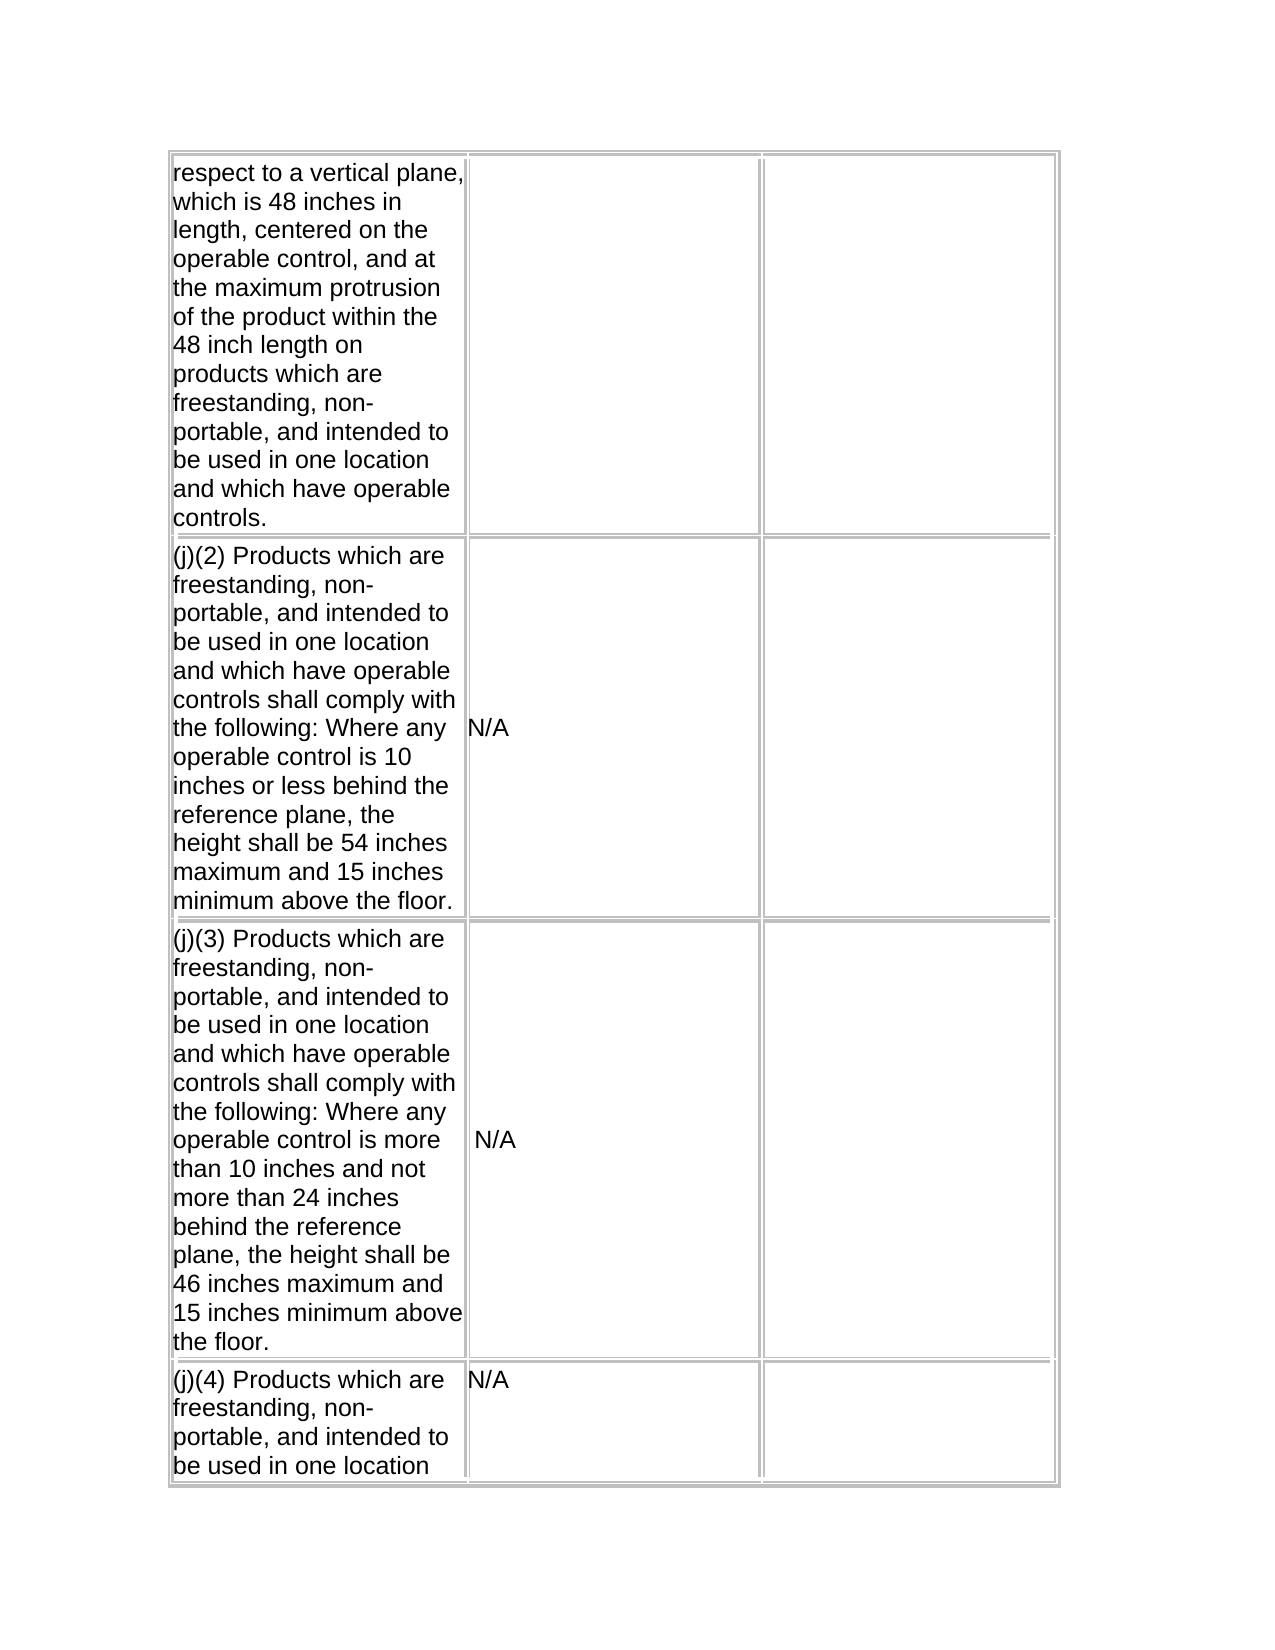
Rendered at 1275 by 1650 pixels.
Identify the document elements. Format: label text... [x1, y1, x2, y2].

table_cell (j)(2) Products which are freestanding, non-portable, and intended to be used in one location and which have operable controls shall comply with the following: Where any operable control is 10 inches or less behind the reference plane, the height shall be 54 inches maximum and 15 inches minimum above the floor. [171, 533, 467, 916]
table_cell (j)(4) Products which are freestanding, non-portable, and intended to be used in one location [171, 1357, 467, 1481]
table_cell [761, 1357, 1057, 1481]
table_cell N/A [470, 923, 758, 1357]
table_cell N/A [470, 539, 758, 916]
table_cell N/A [467, 1357, 761, 1481]
table_cell [761, 916, 1057, 1357]
table_cell [761, 152, 1057, 533]
table_cell (j)(3) Products which are freestanding, non-portable, and intended to be used in one location and which have operable controls shall comply with the following: Where any operable control is more than 10 inches and not more than 24 inches behind the reference plane, the height shall be 46 inches maximum and 15 inches minimum above the floor. [171, 916, 467, 1357]
table_cell [467, 152, 761, 533]
table_cell respect to a vertical plane, which is 48 inches in length, centered on the operable control, and at the maximum protrusion of the product within the 48 inch length on products which are freestanding, non-portable, and intended to be used in one location and which have operable controls. [174, 156, 467, 533]
table_cell [761, 533, 1057, 916]
